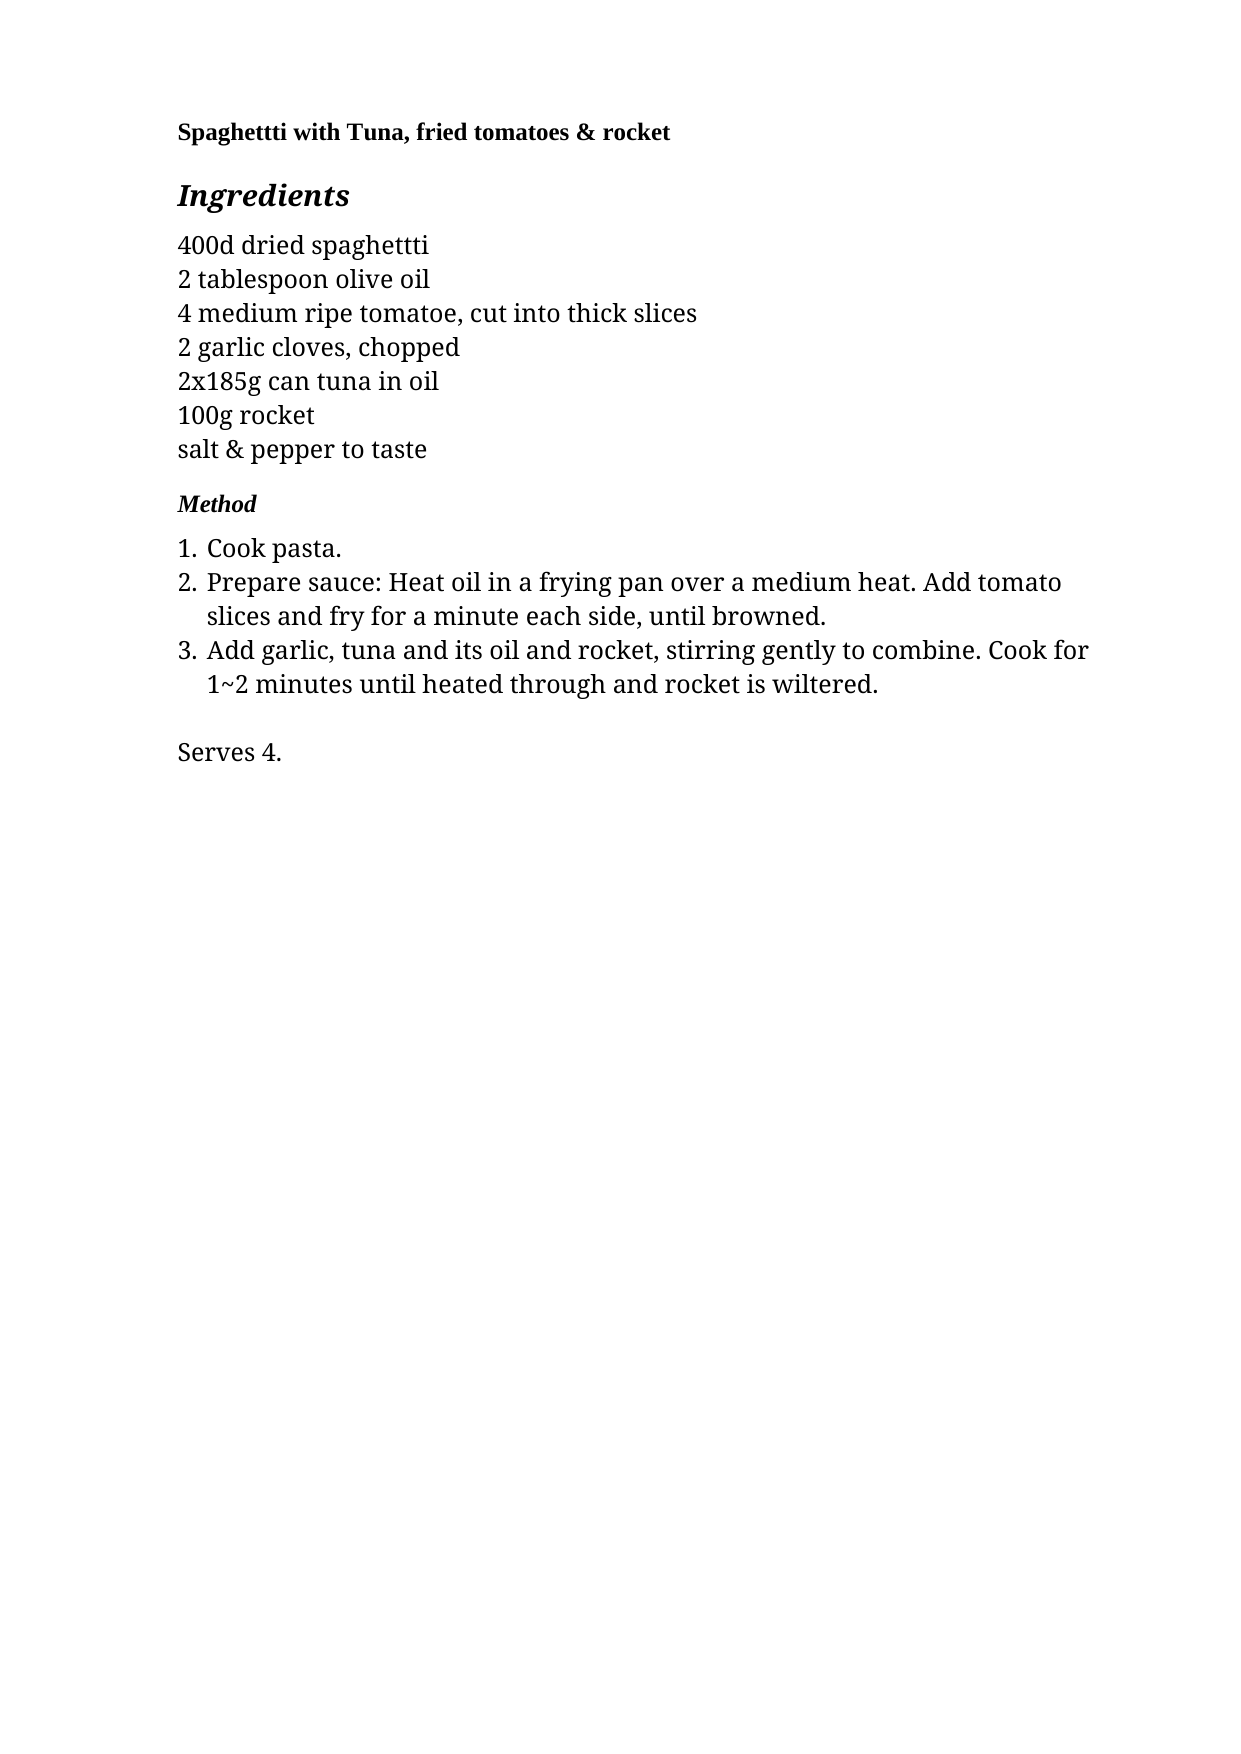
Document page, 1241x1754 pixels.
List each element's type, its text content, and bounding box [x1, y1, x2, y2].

text salt & pepper to taste [177, 431, 1122, 465]
text 2 tablespoon olive oil [177, 262, 1122, 296]
list Add garlic, tuna and its oil and rocket, stirring gently to combine. Cook for 1~2 minutes until heated through and rocket is wiltered. [177, 632, 1122, 700]
subtitle Ingredients [177, 175, 1122, 215]
text 2x185g can tuna in oil [177, 363, 1122, 397]
text 4 medium ripe tomatoe, cut into thick slices [177, 296, 1122, 329]
text Serves 4. [177, 734, 1122, 768]
text 2 garlic cloves, chopped [177, 329, 1122, 363]
text 100g rocket [177, 397, 1122, 431]
list Cook pasta. [177, 531, 1122, 564]
text 400d dried spaghettti [177, 228, 1122, 262]
list Prepare sauce: Heat oil in a frying pan over a medium heat. Add tomato slices and fry for a minute each side, until browned. [177, 564, 1122, 632]
subtitle Method [177, 490, 1122, 518]
